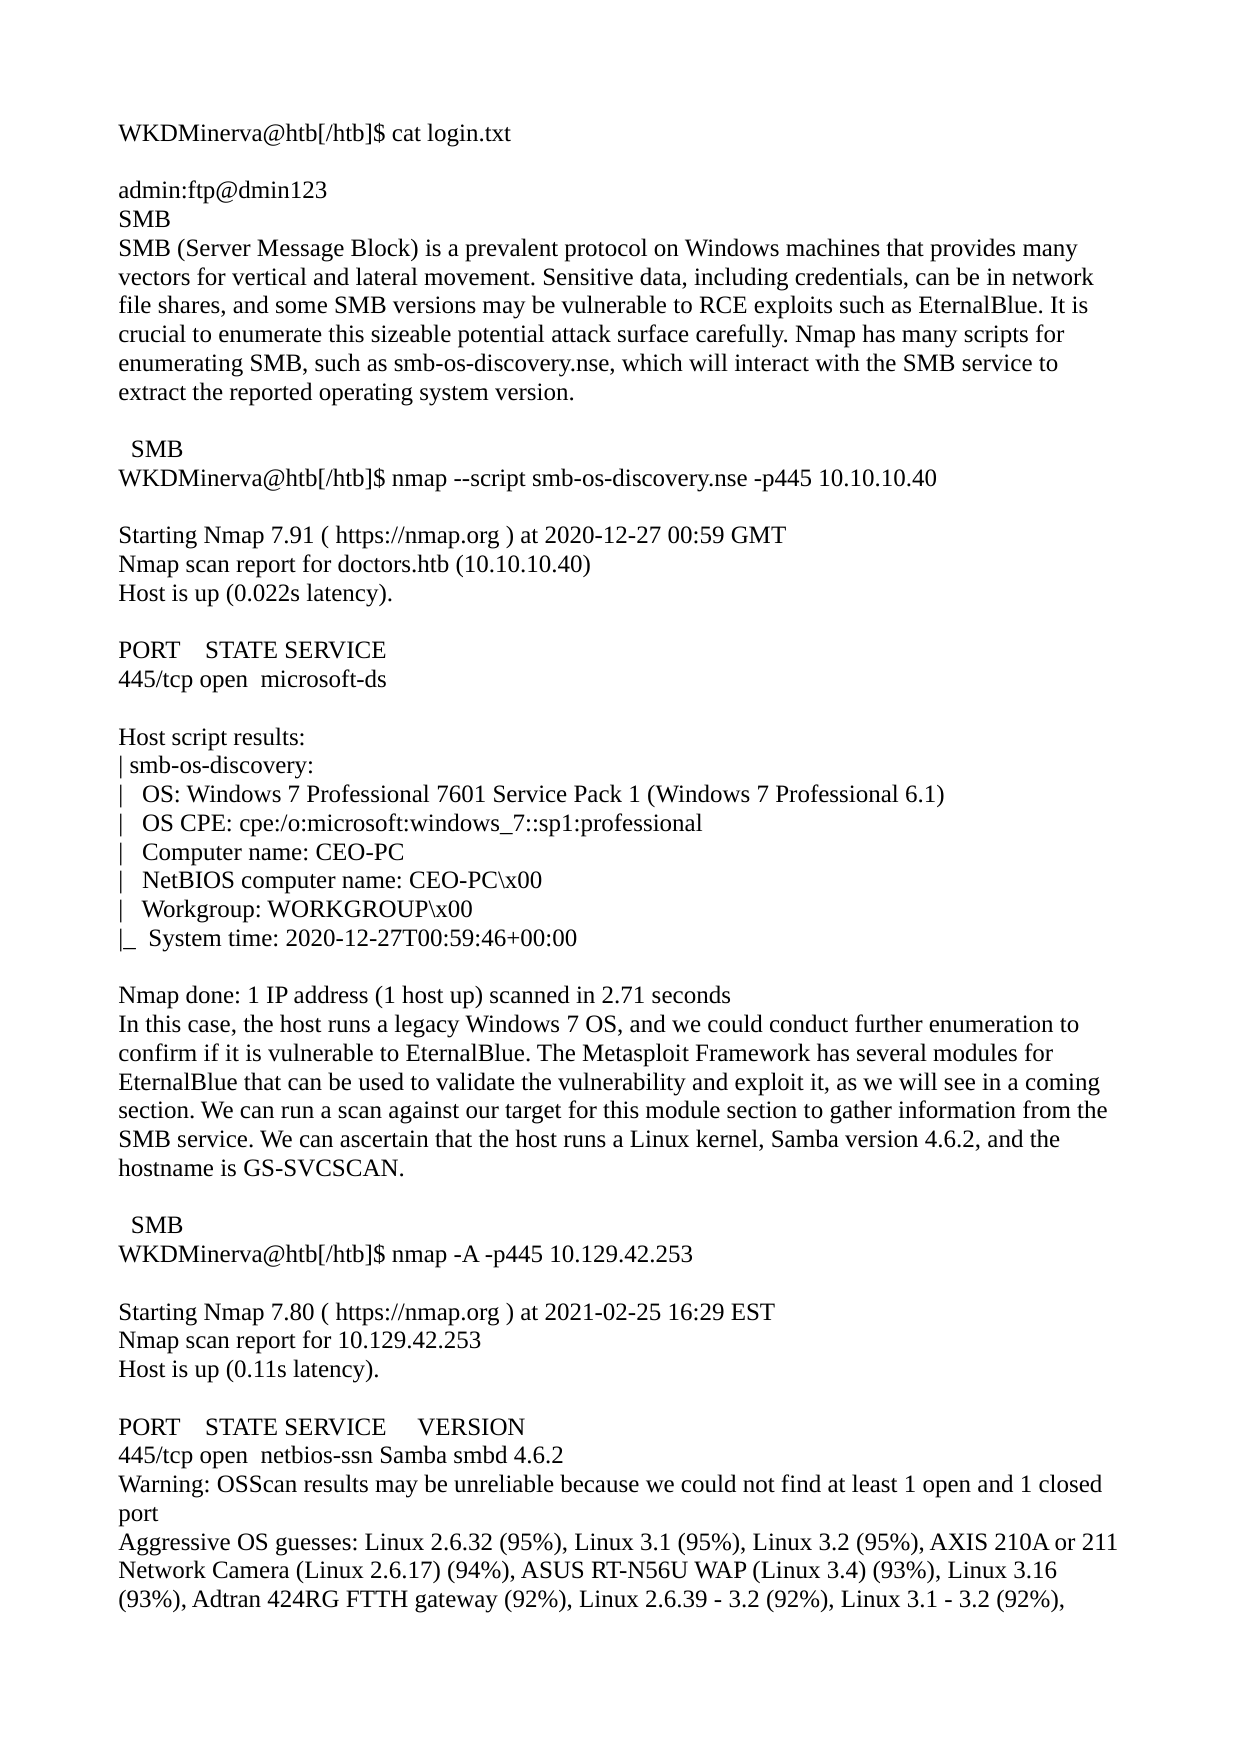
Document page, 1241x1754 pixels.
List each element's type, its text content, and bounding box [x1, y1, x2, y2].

text SMB [118, 204, 1122, 233]
text Host is up (0.022s latency). [118, 578, 1122, 607]
text Nmap scan report for 10.129.42.253 [118, 1326, 1122, 1354]
text Warning: OSScan results may be unreliable because we could not find at least 1 open and 1 closed port [118, 1469, 1122, 1527]
text admin:ftp@dmin123 [118, 176, 1122, 204]
text PORT STATE SERVICE VERSION [118, 1412, 1122, 1441]
text PORT STATE SERVICE [118, 636, 1122, 664]
text | NetBIOS computer name: CEO-PC\x00 [118, 866, 1122, 894]
text SMB (Server Message Block) is a prevalent protocol on Windows machines that provides many vectors for vertical and lateral movement. Sensitive data, including credentials, can be in network file shares, and some SMB versions may be vulnerable to RCE exploits such as EternalBlue. It is crucial to enumerate this sizeable potential attack surface carefully. Nmap has many scripts for enumerating SMB, such as smb-os-discovery.nse, which will interact with the SMB service to extract the reported operating system version. [118, 233, 1122, 406]
text WKDMinerva@htb[/htb]$ cat login.txt [118, 118, 1122, 147]
text Starting Nmap 7.91 ( https://nmap.org ) at 2020-12-27 00:59 GMT [118, 521, 1122, 549]
text Aggressive OS guesses: Linux 2.6.32 (95%), Linux 3.1 (95%), Linux 3.2 (95%), AXIS 210A or 211 Network Camera (Linux 2.6.17) (94%), ASUS RT-N56U WAP (Linux 3.4) (93%), Linux 3.16 (93%), Adtran 424RG FTTH gateway (92%), Linux 2.6.39 - 3.2 (92%), Linux 3.1 - 3.2 (92%), [118, 1527, 1122, 1613]
text | OS: Windows 7 Professional 7601 Service Pack 1 (Windows 7 Professional 6.1) [118, 779, 1122, 808]
text Nmap done: 1 IP address (1 host up) scanned in 2.71 seconds [118, 981, 1122, 1009]
text | Computer name: CEO-PC [118, 837, 1122, 866]
text 445/tcp open microsoft-ds [118, 664, 1122, 693]
text 445/tcp open netbios-ssn Samba smbd 4.6.2 [118, 1441, 1122, 1469]
text | smb-os-discovery: [118, 751, 1122, 779]
text |_ System time: 2020-12-27T00:59:46+00:00 [118, 923, 1122, 952]
text WKDMinerva@htb[/htb]$ nmap -A -p445 10.129.42.253 [118, 1239, 1122, 1268]
text Host script results: [118, 722, 1122, 751]
text Host is up (0.11s latency). [118, 1354, 1122, 1383]
text WKDMinerva@htb[/htb]$ nmap --script smb-os-discovery.nse -p445 10.10.10.40 [118, 463, 1122, 492]
text SMB [118, 1211, 1122, 1239]
text Starting Nmap 7.80 ( https://nmap.org ) at 2021-02-25 16:29 EST [118, 1297, 1122, 1326]
text In this case, the host runs a legacy Windows 7 OS, and we could conduct further enumeration to confirm if it is vulnerable to EternalBlue. The Metasploit Framework has several modules for EternalBlue that can be used to validate the vulnerability and exploit it, as we will see in a coming section. We can run a scan against our target for this module section to gather information from the SMB service. We can ascertain that the host runs a Linux kernel, Samba version 4.6.2, and the hostname is GS-SVCSCAN. [118, 1009, 1122, 1182]
text | Workgroup: WORKGROUP\x00 [118, 894, 1122, 923]
text SMB [118, 434, 1122, 463]
text Nmap scan report for doctors.htb (10.10.10.40) [118, 549, 1122, 578]
text | OS CPE: cpe:/o:microsoft:windows_7::sp1:professional [118, 808, 1122, 837]
